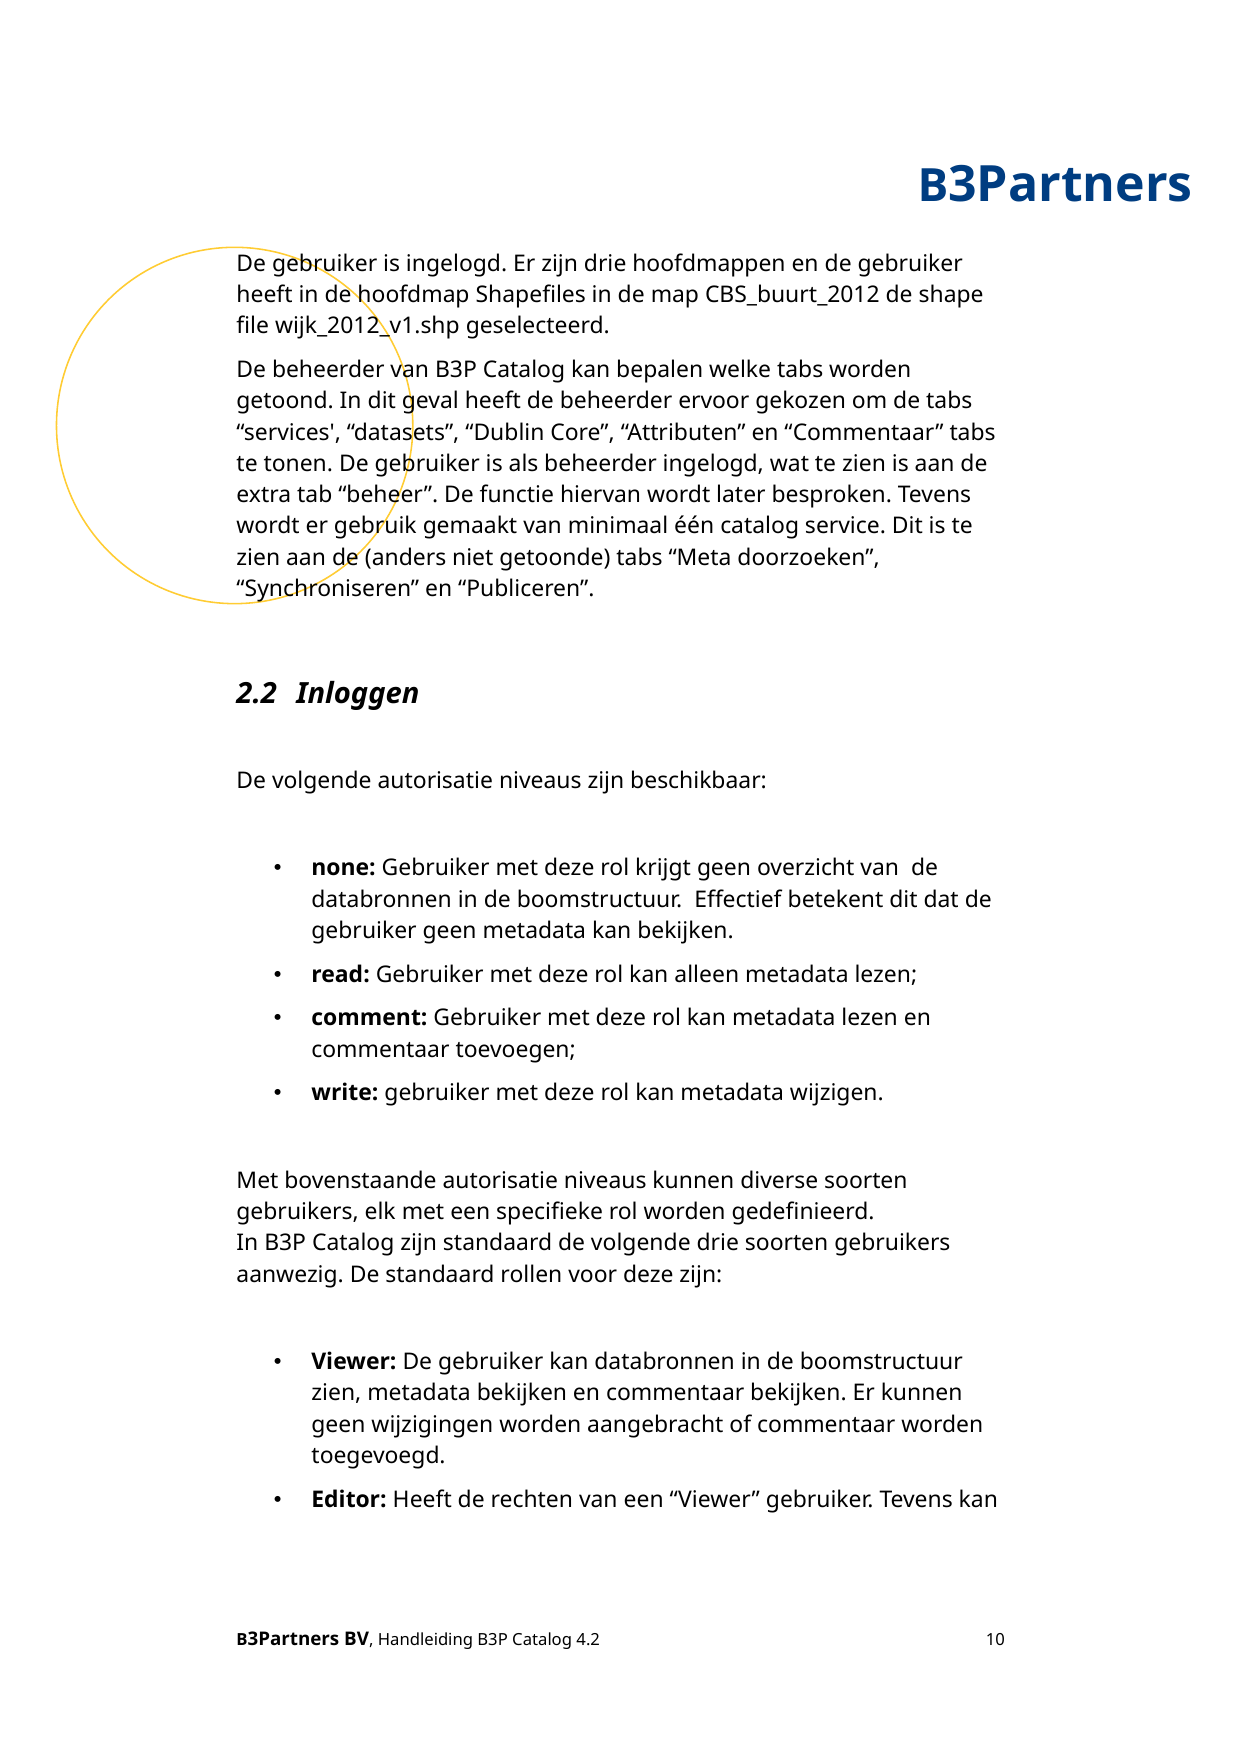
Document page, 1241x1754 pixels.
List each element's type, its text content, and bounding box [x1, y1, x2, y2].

text De gebruiker is ingelogd. Er zijn drie hoofdmappen en de gebruiker heeft in de hoofdmap Shapefiles in de map CBS_buurt_2012 de shape file wijk_2012_v1.shp geselecteerd. [258, 247, 1004, 341]
list Editor: Heeft de rechten van een “Viewer” gebruiker. Tevens kan [274, 1483, 1004, 1514]
list none: Gebruiker met deze rol krijgt geen overzicht van de databronnen in de boomstructuur. Effectief betekent dit dat de gebruiker geen metadata kan bekijken. [274, 851, 1004, 945]
list write: gebruiker met deze rol kan metadata wijzigen. [274, 1076, 1004, 1108]
subtitle Inloggen [236, 672, 1004, 751]
text Met bovenstaande autorisatie niveaus kunnen diverse soorten gebruikers, elk met een specifieke rol worden gedefinieerd. In B3P Catalog zijn standaard de volgende drie soorten gebruikers aanwezig. De standaard rollen voor deze zijn: [236, 1164, 1004, 1289]
text De volgende autorisatie niveaus zijn beschikbaar: [236, 764, 1004, 795]
list comment: Gebruiker met deze rol kan metadata lezen en commentaar toevoegen; [274, 1001, 1004, 1064]
list Viewer: De gebruiker kan databronnen in de boomstructuur zien, metadata bekijken en commentaar bekijken. Er kunnen geen wijzigingen worden aangebracht of commentaar worden toegevoegd. [274, 1345, 1004, 1470]
list read: Gebruiker met deze rol kan alleen metadata lezen; [274, 958, 1004, 989]
text De beheerder van B3P Catalog kan bepalen welke tabs worden getoond. In dit geval heeft de beheerder ervoor gekozen om de tabs “services', “datasets”, “Dublin Core”, “Attributen” en “Commentaar” tabs te tonen. De gebruiker is als beheerder ingelogd, wat te zien is aan de extra tab “beheer”. De functie hiervan wordt later besproken. Tevens wordt er gebruik gemaakt van minimaal één catalog service. Dit is te zien aan de (anders niet getoonde) tabs “Meta doorzoeken”, “Synchroniseren” en “Publiceren”. [265, 353, 1004, 603]
